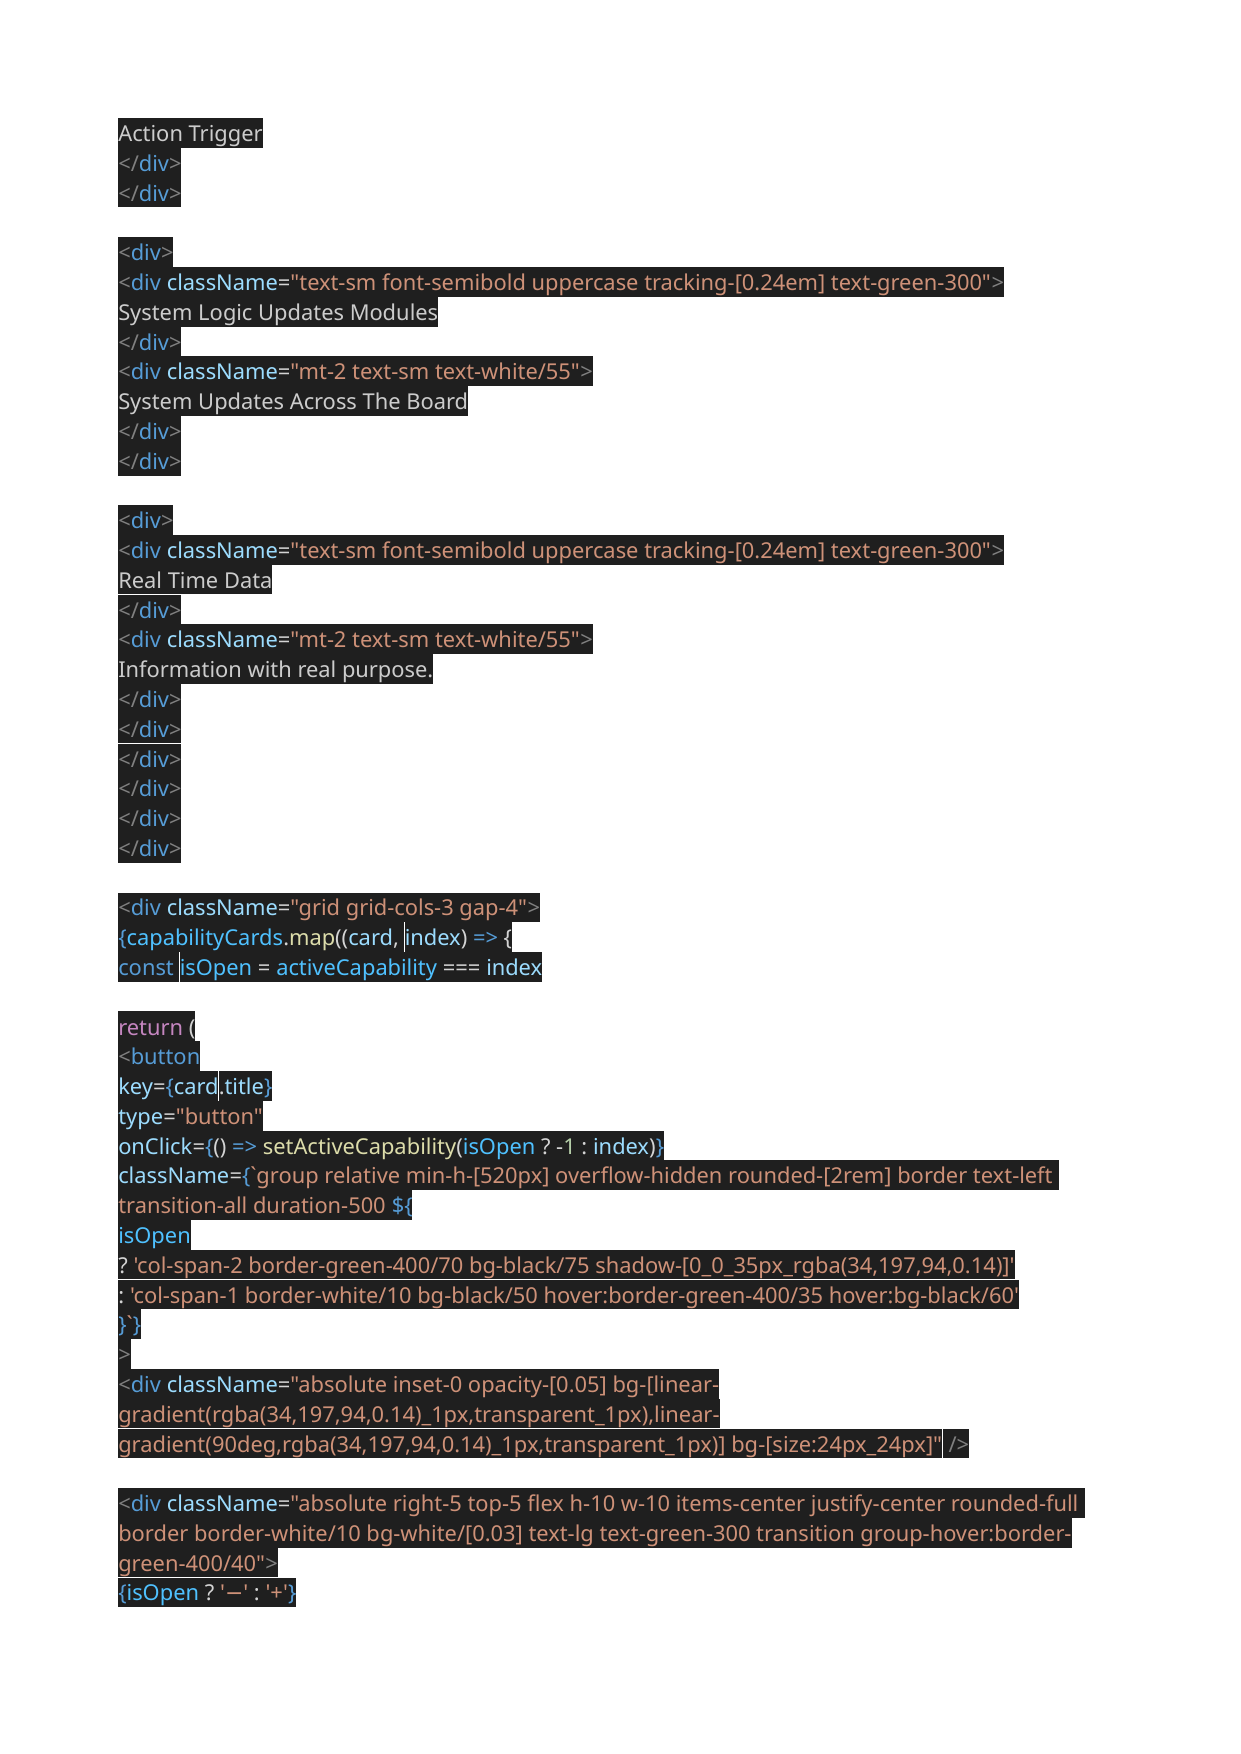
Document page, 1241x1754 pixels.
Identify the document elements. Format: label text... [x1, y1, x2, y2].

text </div> [118, 773, 1122, 803]
text <div className="mt-2 text-sm text-white/55"> [118, 624, 1122, 654]
text isOpen [118, 1220, 1122, 1250]
text Action Trigger [118, 118, 1122, 148]
text </div> [118, 446, 1122, 476]
text </div> [118, 416, 1122, 446]
text ? 'col-span-2 border-green-400/70 bg-black/75 shadow-[0_0_35px_rgba(34,197,94,0.14)]' [118, 1250, 1122, 1279]
text <div> [118, 237, 1122, 267]
text key={card.title} [118, 1071, 1122, 1101]
text type="button" [118, 1101, 1122, 1131]
text const isOpen = activeCapability === index [118, 952, 1122, 982]
text {capabilityCards.map((card, index) => { [118, 922, 1122, 952]
text </div> [118, 714, 1122, 743]
text <div className="text-sm font-semibold uppercase tracking-[0.24em] text-green-300"> [118, 267, 1122, 297]
text : 'col-span-1 border-white/10 bg-black/50 hover:border-green-400/35 hover:bg-black/60' [118, 1279, 1122, 1309]
text </div> [118, 594, 1122, 624]
text <div className="absolute inset-0 opacity-[0.05] bg-[linear-gradient(rgba(34,197,94,0.14)_1px,transparent_1px),linear-gradient(90deg,rgba(34,197,94,0.14)_1px,transparent_1px)] bg-[size:24px_24px]" /> [118, 1369, 1122, 1458]
text {isOpen ? '−' : '+'} [118, 1577, 1122, 1607]
text </div> [118, 833, 1122, 863]
text Real Time Data [118, 565, 1122, 594]
text </div> [118, 803, 1122, 833]
text }`} [118, 1309, 1122, 1339]
text System Logic Updates Modules [118, 297, 1122, 327]
text </div> [118, 148, 1122, 178]
text </div> [118, 327, 1122, 356]
text <div className="mt-2 text-sm text-white/55"> [118, 356, 1122, 386]
text > [118, 1339, 1122, 1369]
text return ( [118, 1011, 1122, 1041]
text Information with real purpose. [118, 654, 1122, 684]
text className={`group relative min-h-[520px] overflow-hidden rounded-[2rem] border text-left transition-all duration-500 ${ [118, 1160, 1122, 1220]
text onClick={() => setActiveCapability(isOpen ? -1 : index)} [118, 1131, 1122, 1160]
text <div className="absolute right-5 top-5 flex h-10 w-10 items-center justify-center rounded-full border border-white/10 bg-white/[0.03] text-lg text-green-300 transition group-hover:border-green-400/40"> [118, 1488, 1122, 1577]
text </div> [118, 178, 1122, 207]
text </div> [118, 743, 1122, 773]
text <div className="text-sm font-semibold uppercase tracking-[0.24em] text-green-300"> [118, 535, 1122, 565]
text <button [118, 1041, 1122, 1071]
text <div className="grid grid-cols-3 gap-4"> [118, 892, 1122, 922]
text System Updates Across The Board [118, 386, 1122, 416]
text <div> [118, 505, 1122, 535]
text </div> [118, 684, 1122, 714]
